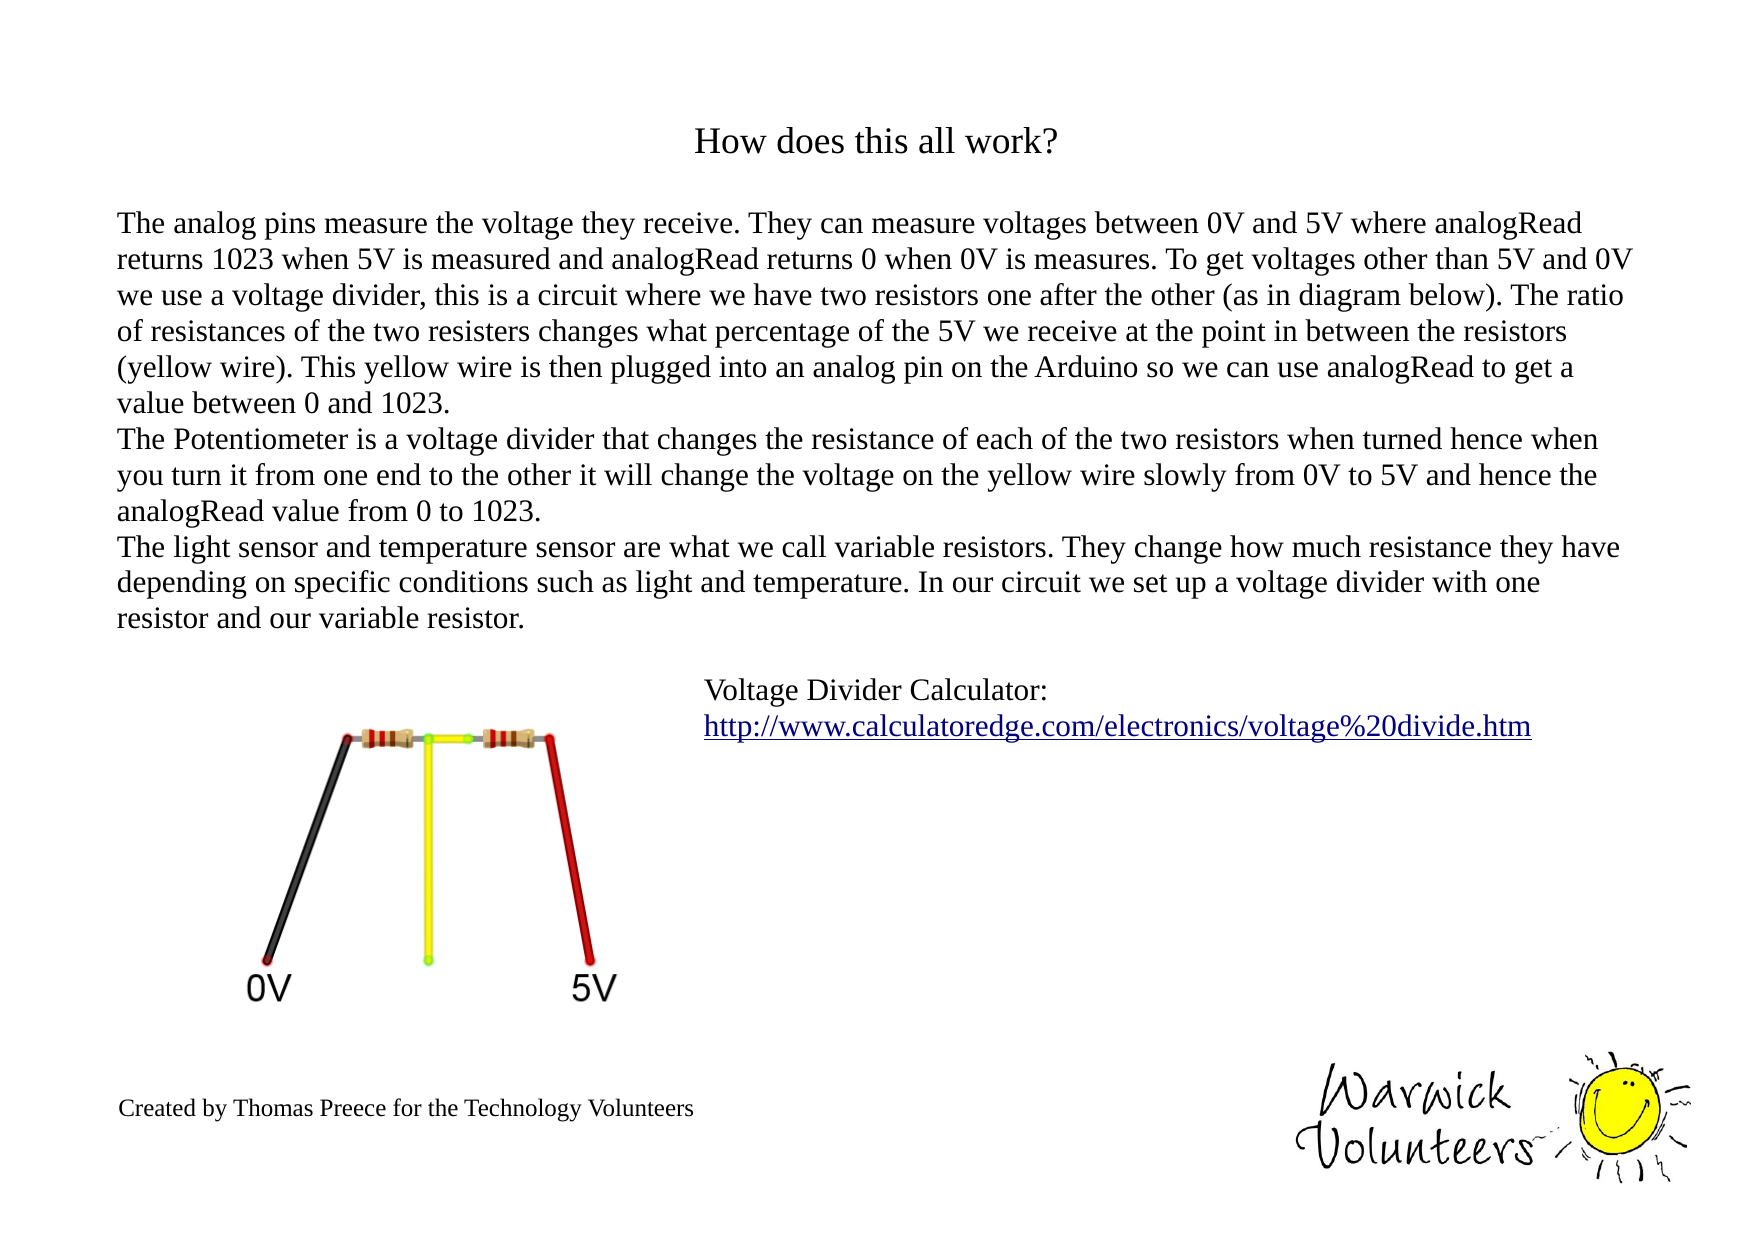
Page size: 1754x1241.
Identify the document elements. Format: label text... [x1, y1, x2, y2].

text How does this all work? [117, 118, 1636, 161]
text Voltage Divider Calculator: http://www.calculatoredge.com/electronics/voltage%20divide.htm [704, 672, 1636, 743]
text The Potentiometer is a voltage divider that changes the resistance of each of the two resistors when turned hence when you turn it from one end to the other it will change the voltage on the yellow wire slowly from 0V to 5V and hence the analogRead value from 0 to 1023. [117, 420, 1636, 528]
text The analog pins measure the voltage they receive. They can measure voltages between 0V and 5V where analogRead returns 1023 when 5V is measured and analogRead returns 0 when 0V is measures. To get voltages other than 5V and 0V we use a voltage divider, this is a circuit where we have two resistors one after the other (as in diagram below). The ratio of resistances of the two resisters changes what percentage of the 5V we receive at the point in between the resistors (yellow wire). This yellow wire is then plugged into an analog pin on the Arduino so we can use analogRead to get a value between 0 and 1023. [117, 204, 1636, 420]
picture [173, 655, 682, 1060]
text The light sensor and temperature sensor are what we call variable resistors. They change how much resistance they have depending on specific conditions such as light and temperature. In our circuit we set up a voltage divider with one resistor and our variable resistor. [117, 528, 1636, 636]
